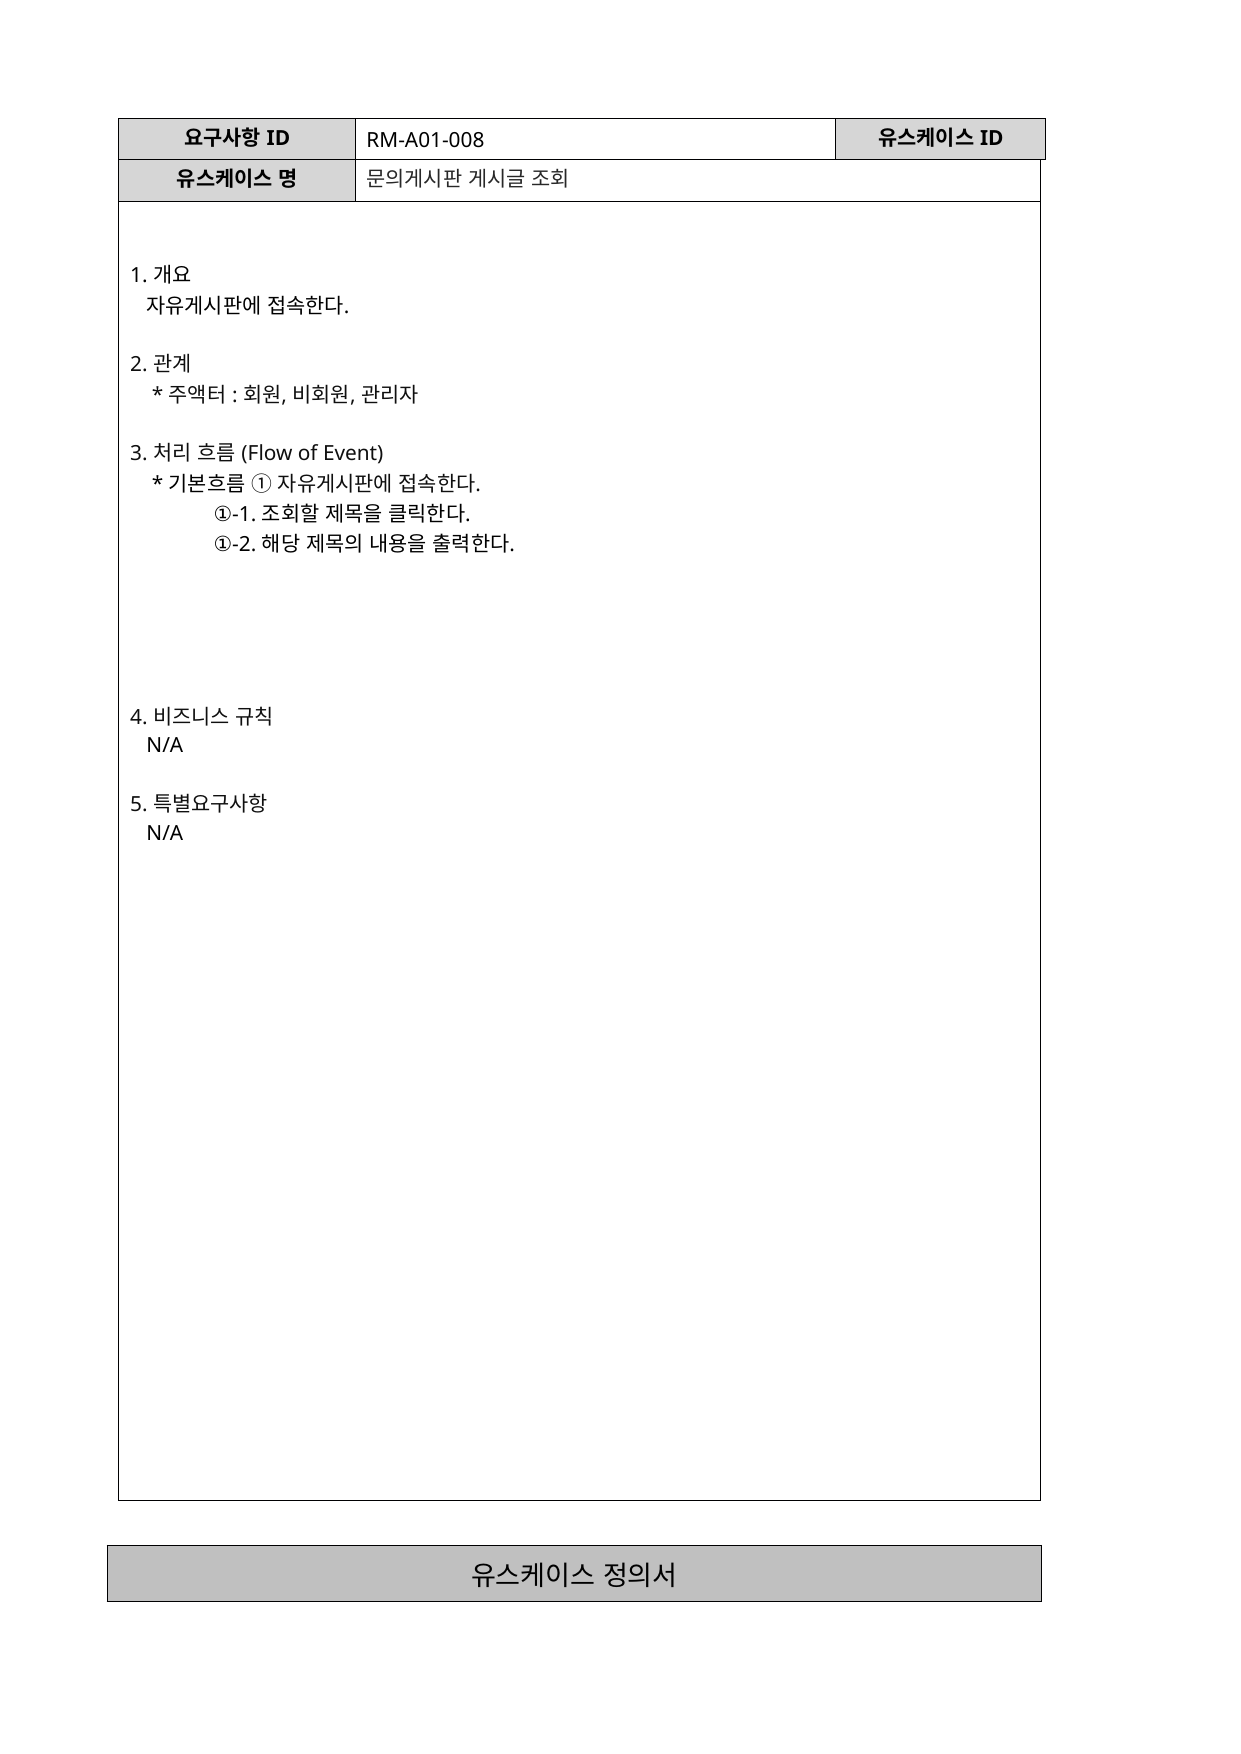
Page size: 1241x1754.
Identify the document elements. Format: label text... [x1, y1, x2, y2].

table_cell [1041, 201, 1046, 1500]
table_cell RM-A01-008 [356, 119, 835, 159]
table_header 유스케이스 정의서 [108, 1546, 1041, 1601]
table_cell 요구사항 ID [119, 119, 355, 159]
table_cell 문의게시판 게시글 조회 [356, 160, 1040, 201]
table_cell [1041, 160, 1046, 201]
table_cell 1. 개요 자유게시판에 접속한다. 2. 관계 * 주액터 : 회원, 비회원, 관리자 3. 처리 흐름 (Flow of Event) * 기본흐름 ① 자유게시판에 접속한다. ①-1. 조회할 제목을 클릭한다. ①-2. 해당 제목의 내용을 출력한다. 4. 비즈니스 규칙 N/A 5. 특별요구사항 N/A [119, 202, 1040, 1500]
table_cell 유스케이스 ID [836, 119, 1045, 159]
table_cell 유스케이스 명 [119, 160, 355, 201]
table_header [1042, 1545, 1046, 1601]
